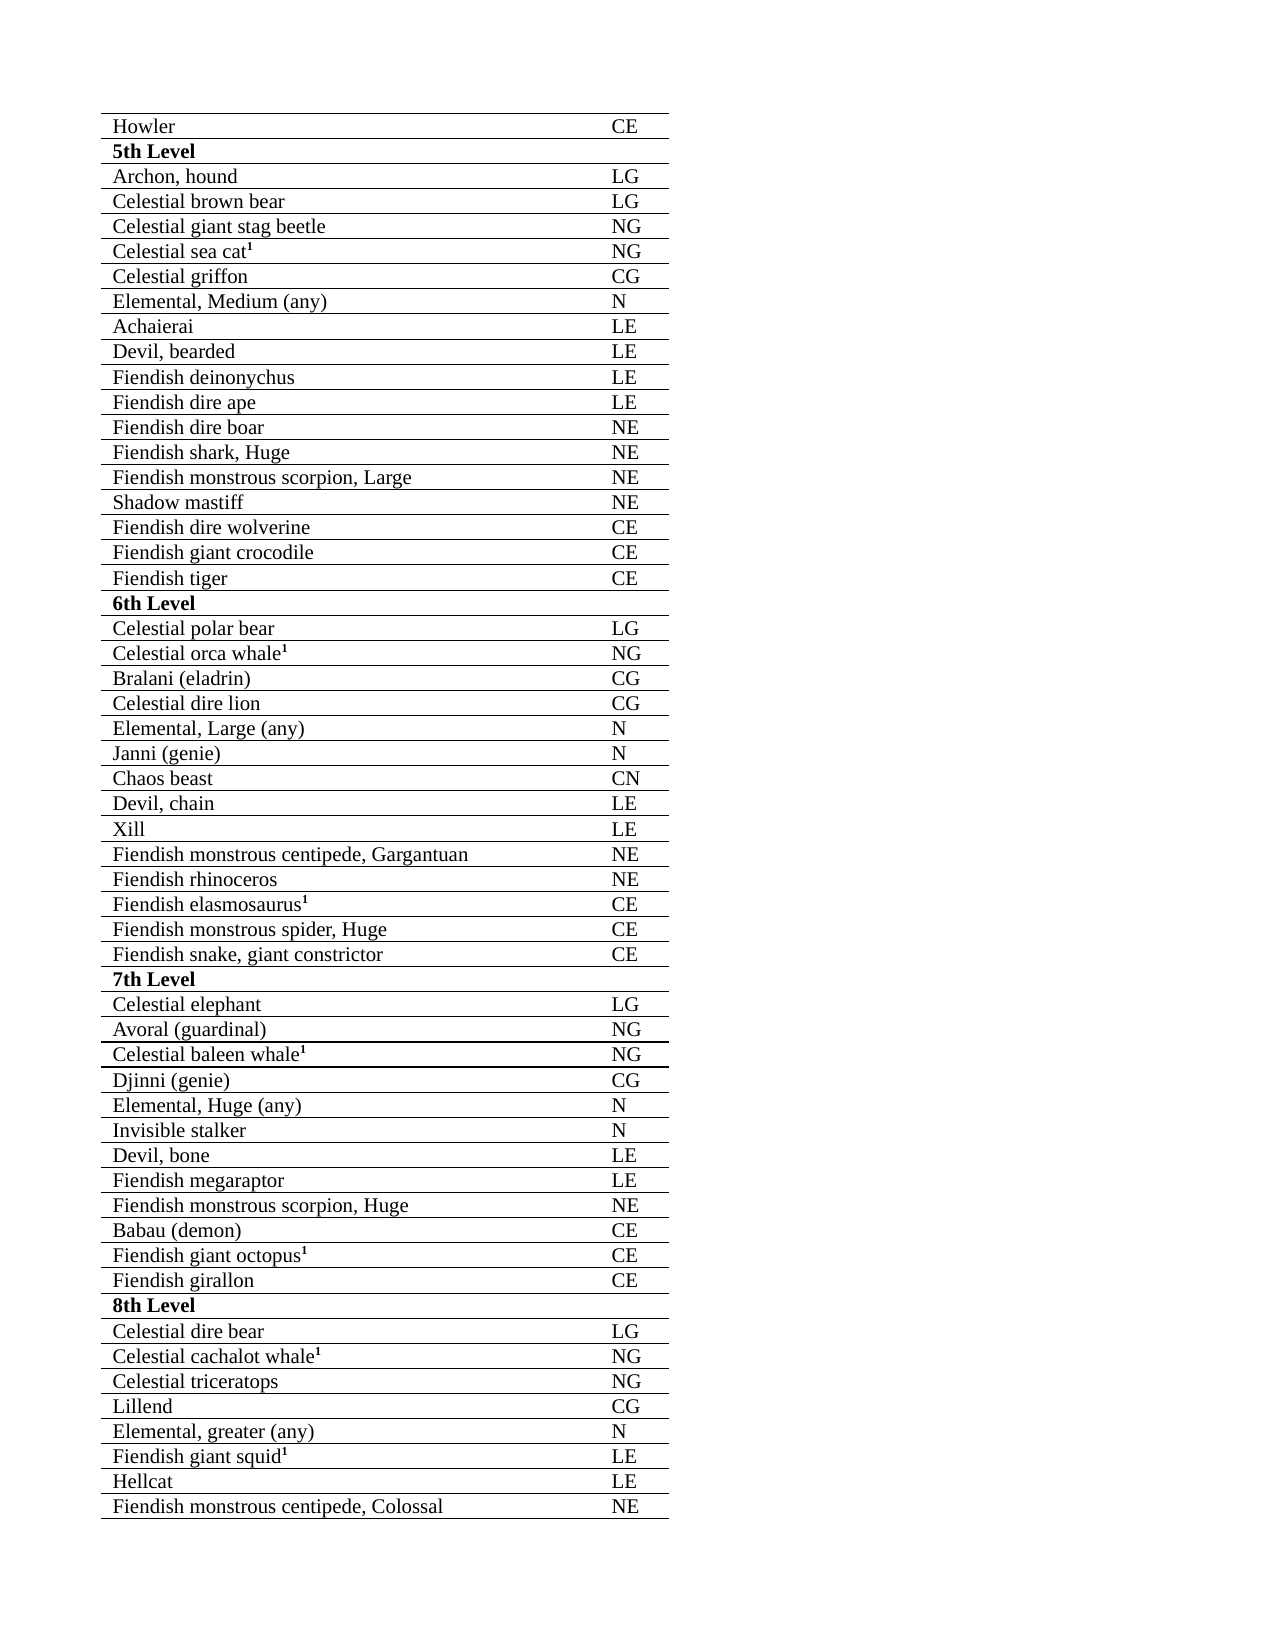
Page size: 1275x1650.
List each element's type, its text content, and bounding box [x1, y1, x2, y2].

table_cell Lillend [101, 1394, 600, 1418]
table_cell CG [600, 1394, 669, 1418]
table_cell [600, 967, 669, 991]
table_cell LE [600, 365, 669, 389]
table_cell CE [600, 892, 669, 916]
table_cell NE [600, 490, 669, 514]
table_cell NE [600, 415, 669, 439]
table_cell CE [600, 1243, 669, 1267]
table_cell NG [600, 239, 669, 263]
table_cell NG [600, 1017, 669, 1041]
table_cell [600, 591, 669, 614]
table_cell Fiendish monstrous centipede, Gargantuan [101, 842, 600, 866]
table_cell 8th Level [101, 1294, 600, 1317]
table_cell CG [600, 264, 669, 288]
table_cell CG [600, 1068, 669, 1092]
table_cell Fiendish girallon [101, 1268, 600, 1292]
table_cell Invisible stalker [101, 1118, 600, 1142]
table_cell CG [600, 666, 669, 690]
table_cell Devil, bearded [101, 340, 600, 363]
table_cell CG [600, 691, 669, 715]
table_cell NG [600, 214, 669, 238]
table_cell [600, 139, 669, 163]
table_cell NG [600, 641, 669, 665]
table_cell Elemental, Huge (any) [101, 1093, 600, 1117]
table_cell LG [600, 616, 669, 640]
table_cell N [600, 1093, 669, 1117]
table_cell Achaierai [101, 314, 600, 338]
table_cell Fiendish shark, Huge [101, 440, 600, 464]
table_cell Celestial sea cat1 [101, 239, 600, 263]
table_cell Shadow mastiff [101, 490, 600, 514]
table_cell Djinni (genie) [101, 1068, 600, 1092]
table_cell Archon, hound [101, 164, 600, 188]
table_cell NE [600, 440, 669, 464]
table_cell Avoral (guardinal) [101, 1017, 600, 1041]
table_cell N [600, 716, 669, 740]
table_cell 6th Level [101, 591, 600, 614]
table_cell N [600, 1419, 669, 1443]
table_cell LE [600, 1444, 669, 1468]
table_cell Howler [101, 114, 600, 138]
table_cell NG [600, 1344, 669, 1368]
table_cell CN [600, 766, 669, 790]
table_cell NE [600, 1494, 669, 1518]
table_cell Bralani (eladrin) [101, 666, 600, 690]
table_cell Celestial triceratops [101, 1369, 600, 1393]
table_cell N [600, 1118, 669, 1142]
table_cell Celestial giant stag beetle [101, 214, 600, 238]
table_cell LG [600, 189, 669, 213]
table_cell Fiendish monstrous scorpion, Large [101, 465, 600, 489]
table_cell Elemental, Medium (any) [101, 289, 600, 313]
table_cell LG [600, 1319, 669, 1343]
table_cell Devil, bone [101, 1143, 600, 1167]
table_cell NE [600, 1193, 669, 1217]
table_cell Fiendish giant octopus1 [101, 1243, 600, 1267]
table_cell Celestial griffon [101, 264, 600, 288]
table_cell Fiendish giant crocodile [101, 540, 600, 564]
table_cell LG [600, 164, 669, 188]
table_cell Fiendish rhinoceros [101, 867, 600, 891]
table_cell Xill [101, 816, 600, 841]
table_cell Fiendish monstrous spider, Huge [101, 917, 600, 941]
table_cell Hellcat [101, 1469, 600, 1493]
table_cell Fiendish snake, giant constrictor [101, 942, 600, 966]
table_cell Fiendish monstrous centipede, Colossal [101, 1494, 600, 1518]
table_cell Fiendish tiger [101, 565, 600, 589]
table_cell LE [600, 791, 669, 815]
table_cell Elemental, greater (any) [101, 1419, 600, 1443]
table_cell [600, 1294, 669, 1317]
table_cell NE [600, 465, 669, 489]
table_cell LE [600, 1143, 669, 1167]
table_cell Fiendish dire boar [101, 415, 600, 439]
table_cell LE [600, 314, 669, 338]
table_cell NE [600, 842, 669, 866]
table_cell LE [600, 816, 669, 841]
table_cell CE [600, 565, 669, 589]
table_cell CE [600, 942, 669, 966]
table_cell LE [600, 1168, 669, 1192]
table_cell Fiendish deinonychus [101, 365, 600, 389]
table_cell Celestial polar bear [101, 616, 600, 640]
table_cell CE [600, 1268, 669, 1292]
table_cell Janni (genie) [101, 741, 600, 765]
table_cell Celestial orca whale1 [101, 641, 600, 665]
table_cell Fiendish megaraptor [101, 1168, 600, 1192]
table_cell NG [600, 1043, 669, 1066]
table_cell Celestial dire lion [101, 691, 600, 715]
table_cell Elemental, Large (any) [101, 716, 600, 740]
table_cell CE [600, 515, 669, 539]
table_cell LE [600, 340, 669, 363]
table_cell Babau (demon) [101, 1218, 600, 1242]
table_cell Celestial baleen whale1 [101, 1043, 600, 1066]
table_cell Celestial cachalot whale1 [101, 1344, 600, 1368]
table_cell Celestial brown bear [101, 189, 600, 213]
table_cell CE [600, 1218, 669, 1242]
table_cell CE [600, 540, 669, 564]
table_cell Fiendish monstrous scorpion, Huge [101, 1193, 600, 1217]
table_cell NE [600, 867, 669, 891]
table_cell LG [600, 992, 669, 1016]
table_cell Fiendish dire wolverine [101, 515, 600, 539]
table_cell CE [600, 114, 669, 138]
table_cell Fiendish dire ape [101, 390, 600, 414]
table_cell CE [600, 917, 669, 941]
table_cell Chaos beast [101, 766, 600, 790]
table_cell Fiendish elasmosaurus1 [101, 892, 600, 916]
table_cell N [600, 741, 669, 765]
table_cell Devil, chain [101, 791, 600, 815]
table_cell N [600, 289, 669, 313]
table_cell LE [600, 390, 669, 414]
table_cell LE [600, 1469, 669, 1493]
table_cell Celestial elephant [101, 992, 600, 1016]
table_cell 7th Level [101, 967, 600, 991]
table_cell Fiendish giant squid1 [101, 1444, 600, 1468]
table_cell NG [600, 1369, 669, 1393]
table_cell 5th Level [101, 139, 600, 163]
table_cell Celestial dire bear [101, 1319, 600, 1343]
